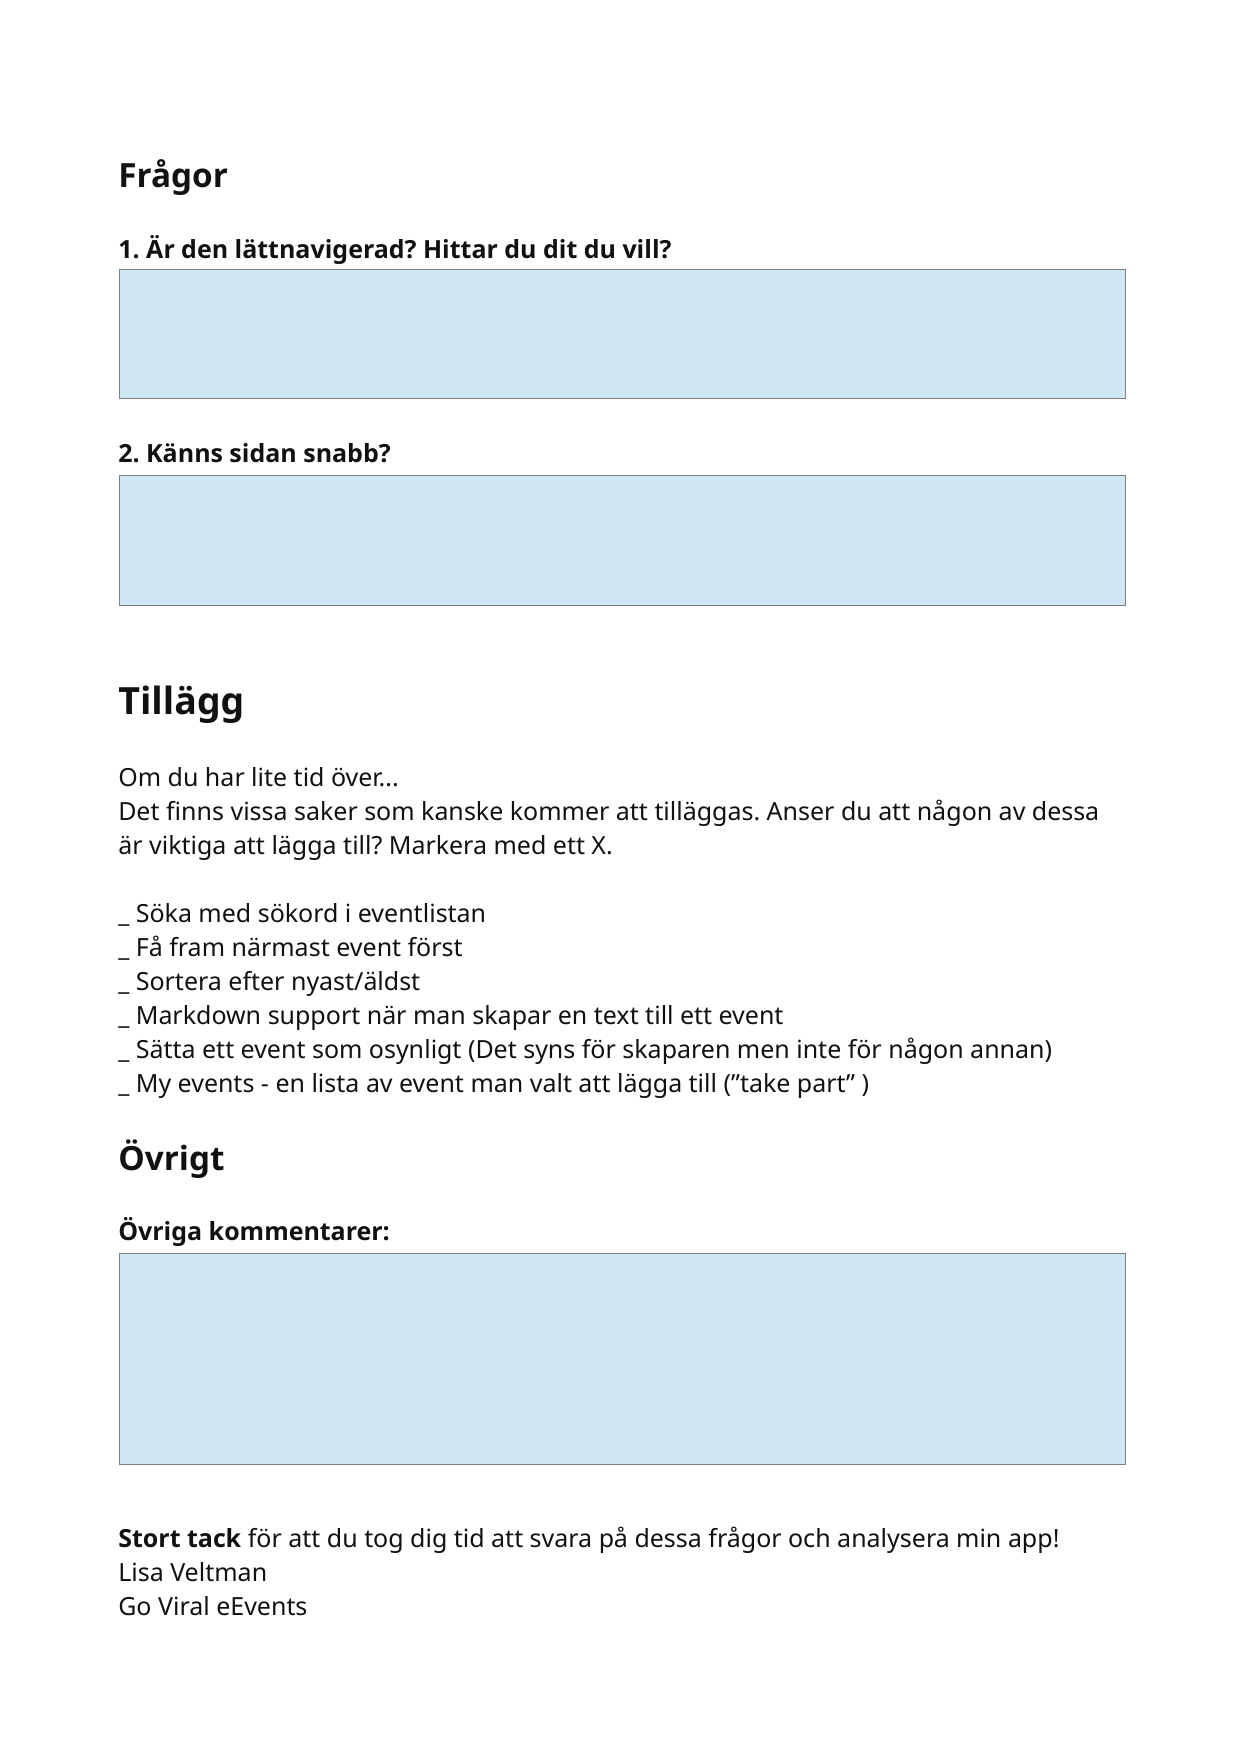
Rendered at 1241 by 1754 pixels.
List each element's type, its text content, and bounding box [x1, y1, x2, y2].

text Det finns vissa saker som kanske kommer att tilläggas. Anser du att någon av dessa är viktiga att lägga till? Markera med ett X. [118, 794, 1122, 862]
text Övrigt [118, 1134, 1122, 1180]
text Frågor [118, 152, 1122, 198]
text Go Viral eEvents [118, 1588, 1122, 1622]
text Stort tack för att du tog dig tid att svara på dessa frågor och analysera min app! [118, 1520, 1122, 1554]
text _ Söka med sökord i eventlistan [118, 896, 1122, 930]
text _ My events - en lista av event man valt att lägga till (”take part” ) [118, 1066, 1122, 1100]
text _ Sortera efter nyast/äldst [118, 964, 1122, 998]
text 1. Är den lättnavigerad? Hittar du dit du vill? [118, 232, 1122, 266]
text _ Markdown support när man skapar en text till ett event [118, 998, 1122, 1032]
text _ Sätta ett event som osynligt (Det syns för skaparen men inte för någon annan) [118, 1032, 1122, 1066]
text Lisa Veltman [118, 1554, 1122, 1588]
text Tillägg [118, 674, 1122, 726]
text 2. Känns sidan snabb? [118, 436, 1122, 470]
text Om du har lite tid över... [118, 759, 1122, 794]
text _ Få fram närmast event först [118, 930, 1122, 964]
text Övriga kommentarer: [118, 1214, 1122, 1248]
